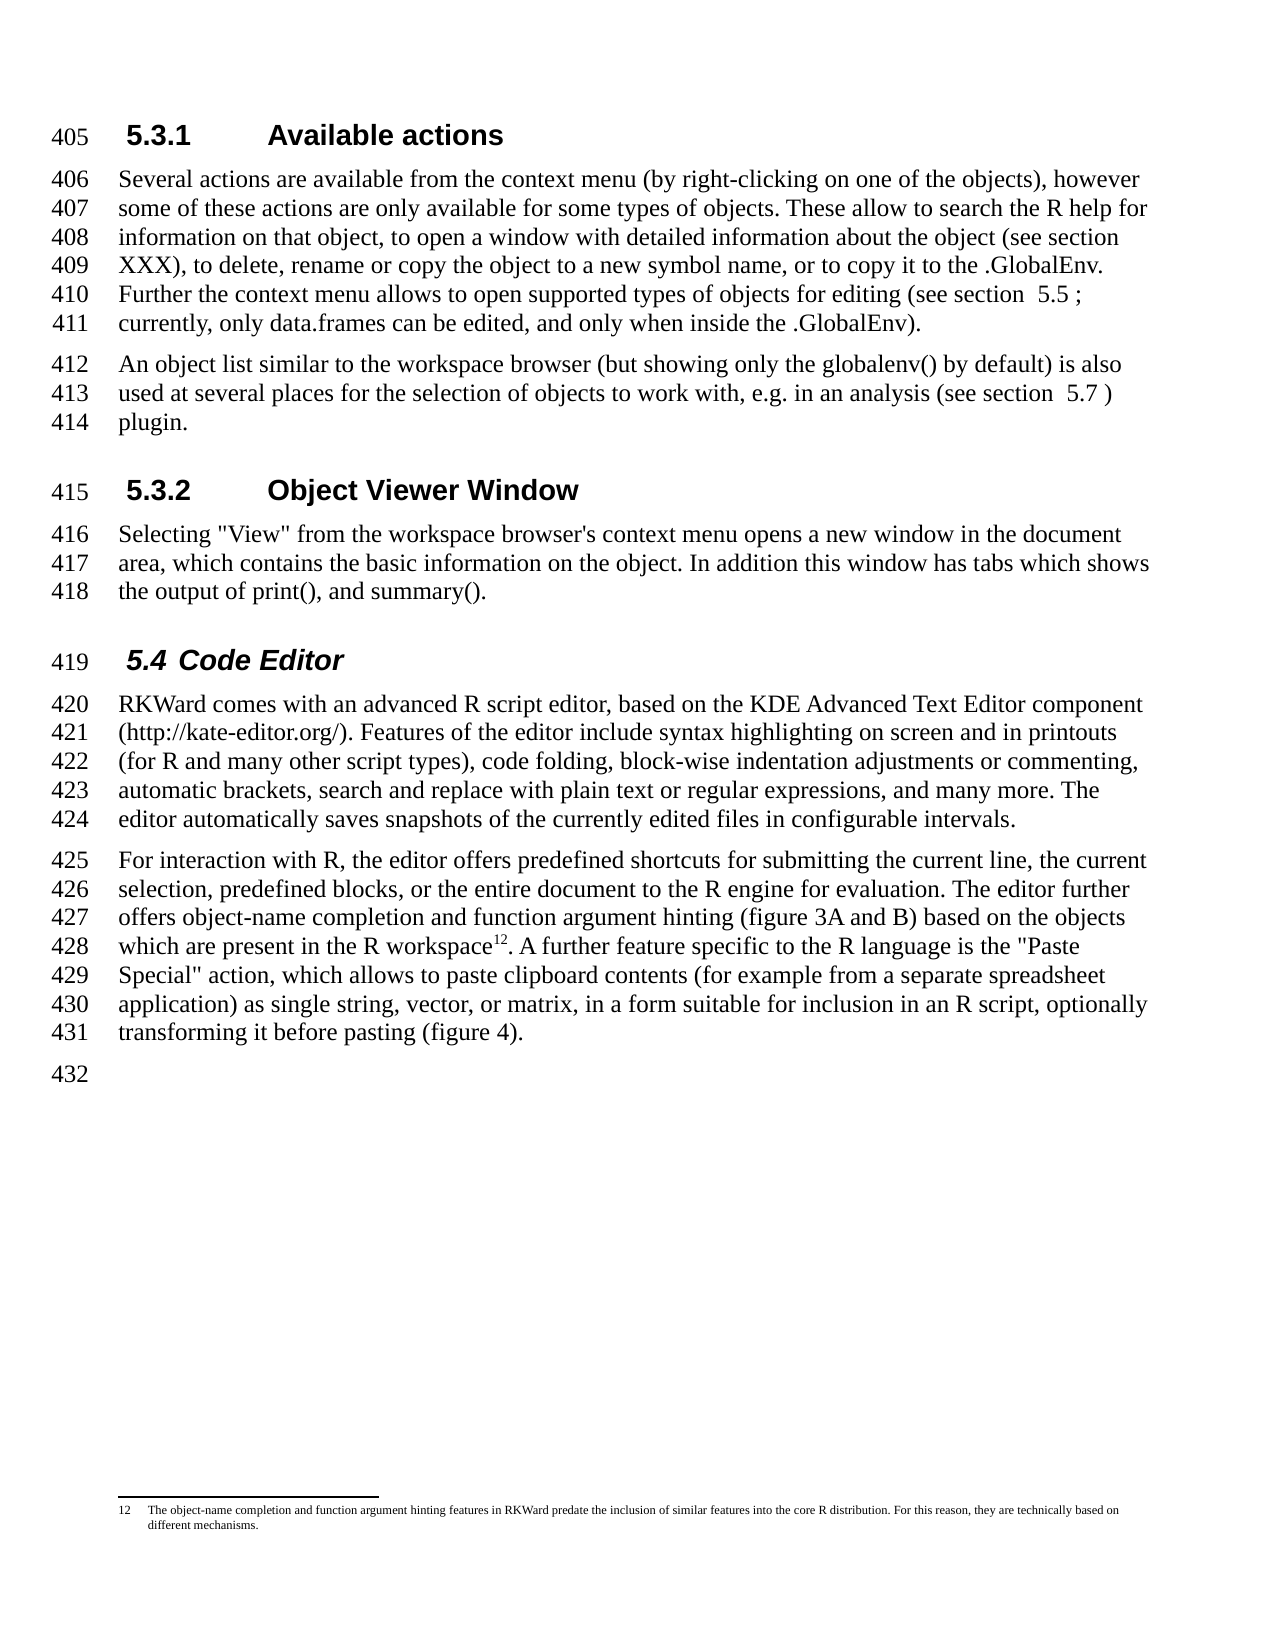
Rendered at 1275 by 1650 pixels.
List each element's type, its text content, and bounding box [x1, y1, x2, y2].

text An object list similar to the workspace browser (but showing only the globalenv() by default) is also used at several places for the selection of objects to work with, e.g. in an analysis (see section 5.7 ) plugin. [118, 349, 1157, 435]
text The object-name completion and function argument hinting features in RKWard predate the inclusion of similar features into the core R distribution. For this reason, they are technically based on different mechanisms. [118, 1503, 1157, 1532]
text Selecting "View" from the workspace browser's context menu opens a new window in the document area, which contains the basic information on the object. In addition this window has tabs which shows the output of print(), and summary(). [118, 519, 1157, 605]
text RKWard comes with an advanced R script editor, based on the KDE Advanced Text Editor component (http://kate-editor.org/). Features of the editor include syntax highlighting on screen and in printouts (for R and many other script types), code folding, block-wise indentation adjustments or commenting, automatic brackets, search and replace with plain text or regular expressions, and many more. The editor automatically saves snapshots of the currently edited files in configurable intervals. [118, 689, 1157, 832]
text Several actions are available from the context menu (by right-clicking on one of the objects), however some of these actions are only available for some types of objects. These allow to search the R help for information on that object, to open a window with detailed information about the object (see section XXX), to delete, rename or copy the object to a new symbol name, or to copy it to the .GlobalEnv. Further the context menu allows to open supported types of objects for editing (see section 5.5 ; currently, only data.frames can be edited, and only when inside the .GlobalEnv). [118, 164, 1157, 337]
subtitle Code Editor [118, 643, 1157, 676]
subtitle Object Viewer Window [118, 473, 1157, 506]
subtitle Available actions [118, 118, 1157, 152]
text For interaction with R, the editor offers predefined shortcuts for submitting the current line, the current selection, predefined blocks, or the entire document to the R engine for evaluation. The editor further offers object-name completion and function argument hinting (figure 3A and B) based on the objects which are present in the R workspace. A further feature specific to the R language is the "Paste Special" action, which allows to paste clipboard contents (for example from a separate spreadsheet application) as single string, vector, or matrix, in a form suitable for inclusion in an R script, optionally transforming it before pasting (figure 4). [118, 845, 1157, 1046]
